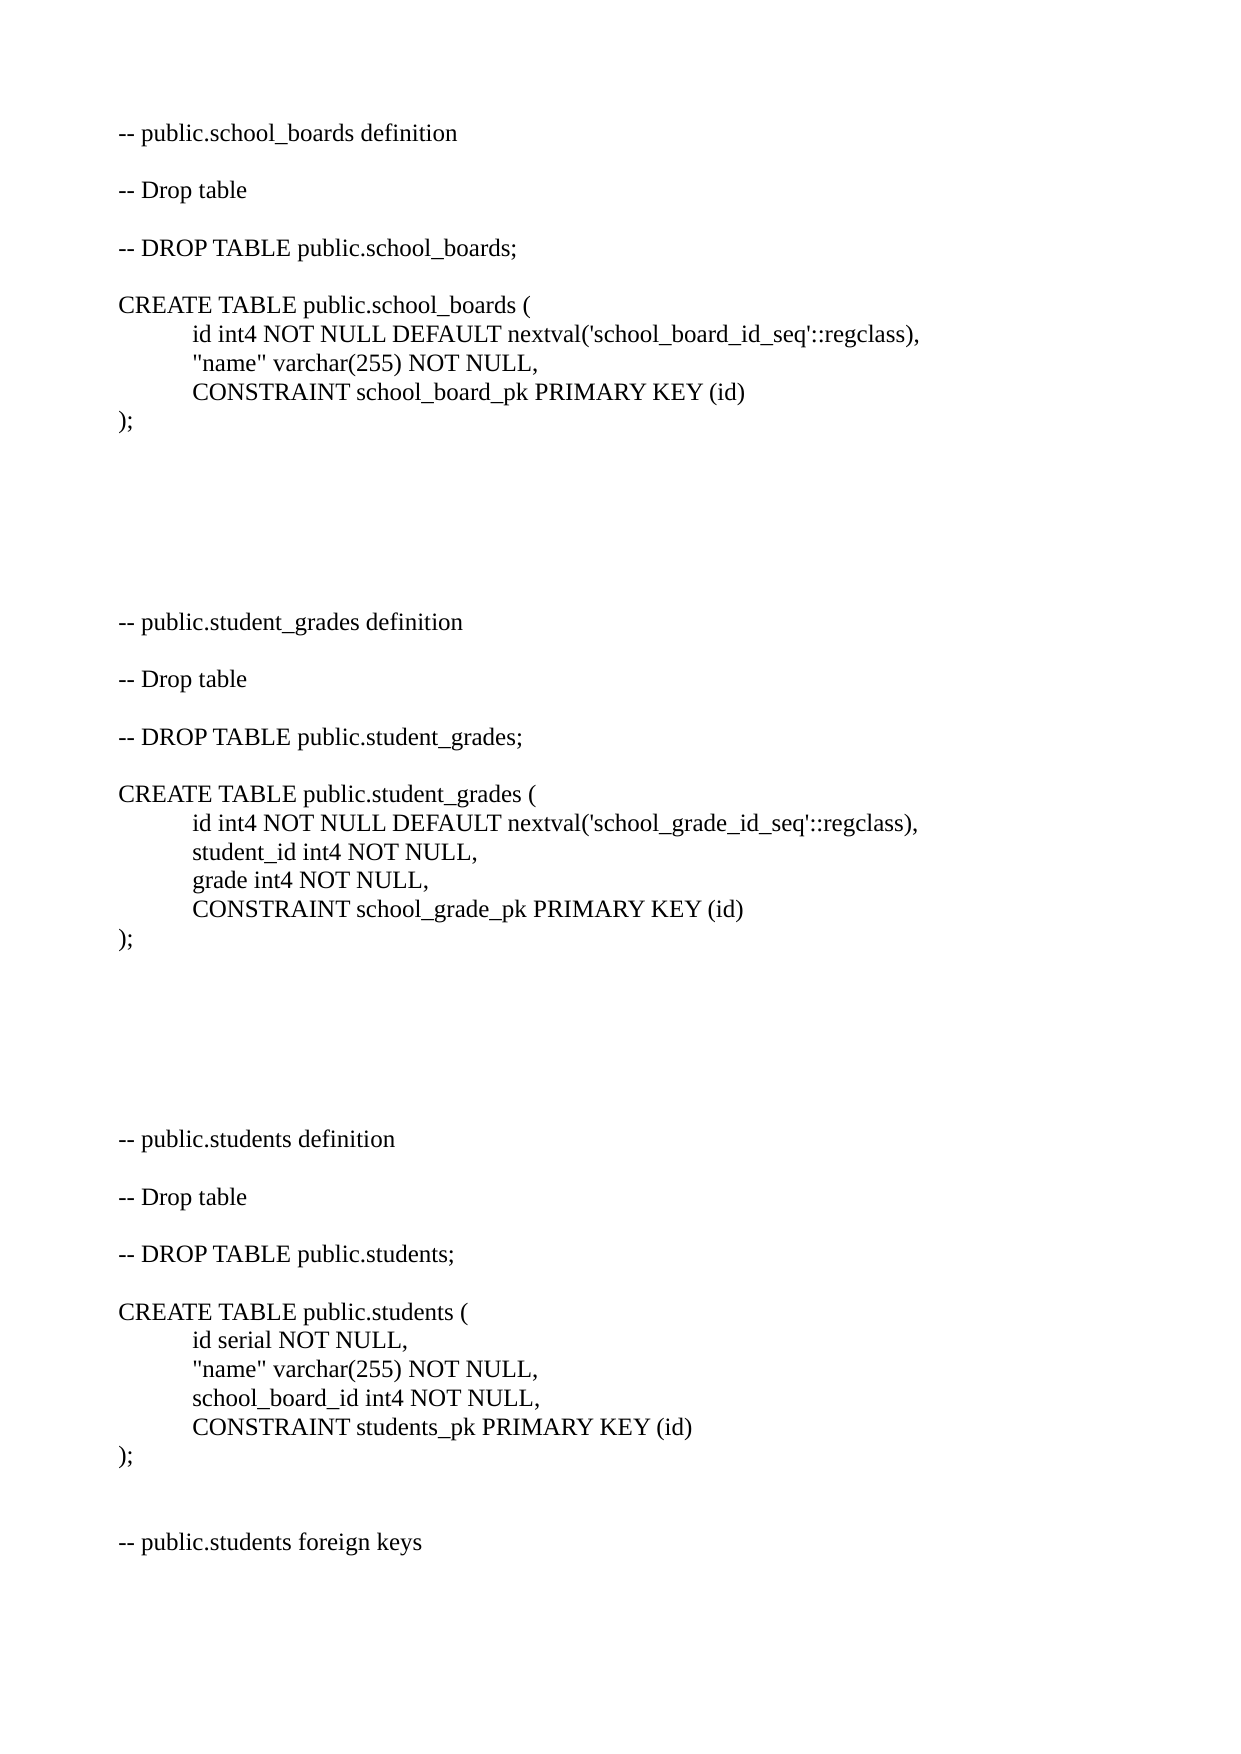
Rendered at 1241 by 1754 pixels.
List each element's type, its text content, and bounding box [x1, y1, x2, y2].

text CREATE TABLE public.student_grades ( [118, 779, 1122, 808]
text -- Drop table [118, 176, 1122, 204]
text -- Drop table [118, 1182, 1122, 1211]
text "name" varchar(255) NOT NULL, [118, 348, 1122, 377]
text -- public.student_grades definition [118, 607, 1122, 636]
text -- public.students definition [118, 1124, 1122, 1153]
text ); [118, 1441, 1122, 1469]
text CREATE TABLE public.school_boards ( [118, 291, 1122, 319]
text CONSTRAINT school_grade_pk PRIMARY KEY (id) [118, 894, 1122, 923]
text -- Drop table [118, 664, 1122, 693]
text -- public.students foreign keys [118, 1527, 1122, 1556]
text student_id int4 NOT NULL, [118, 837, 1122, 866]
text -- public.school_boards definition [118, 118, 1122, 147]
text ); [118, 406, 1122, 434]
text id serial NOT NULL, [118, 1326, 1122, 1354]
text CREATE TABLE public.students ( [118, 1297, 1122, 1326]
text id int4 NOT NULL DEFAULT nextval('school_board_id_seq'::regclass), [118, 319, 1122, 348]
text ); [118, 923, 1122, 952]
text -- DROP TABLE public.school_boards; [118, 233, 1122, 262]
text school_board_id int4 NOT NULL, [118, 1383, 1122, 1412]
text CONSTRAINT school_board_pk PRIMARY KEY (id) [118, 377, 1122, 406]
text grade int4 NOT NULL, [118, 866, 1122, 894]
text -- DROP TABLE public.student_grades; [118, 722, 1122, 751]
text -- DROP TABLE public.students; [118, 1239, 1122, 1268]
text CONSTRAINT students_pk PRIMARY KEY (id) [118, 1412, 1122, 1441]
text "name" varchar(255) NOT NULL, [118, 1354, 1122, 1383]
text id int4 NOT NULL DEFAULT nextval('school_grade_id_seq'::regclass), [118, 808, 1122, 837]
